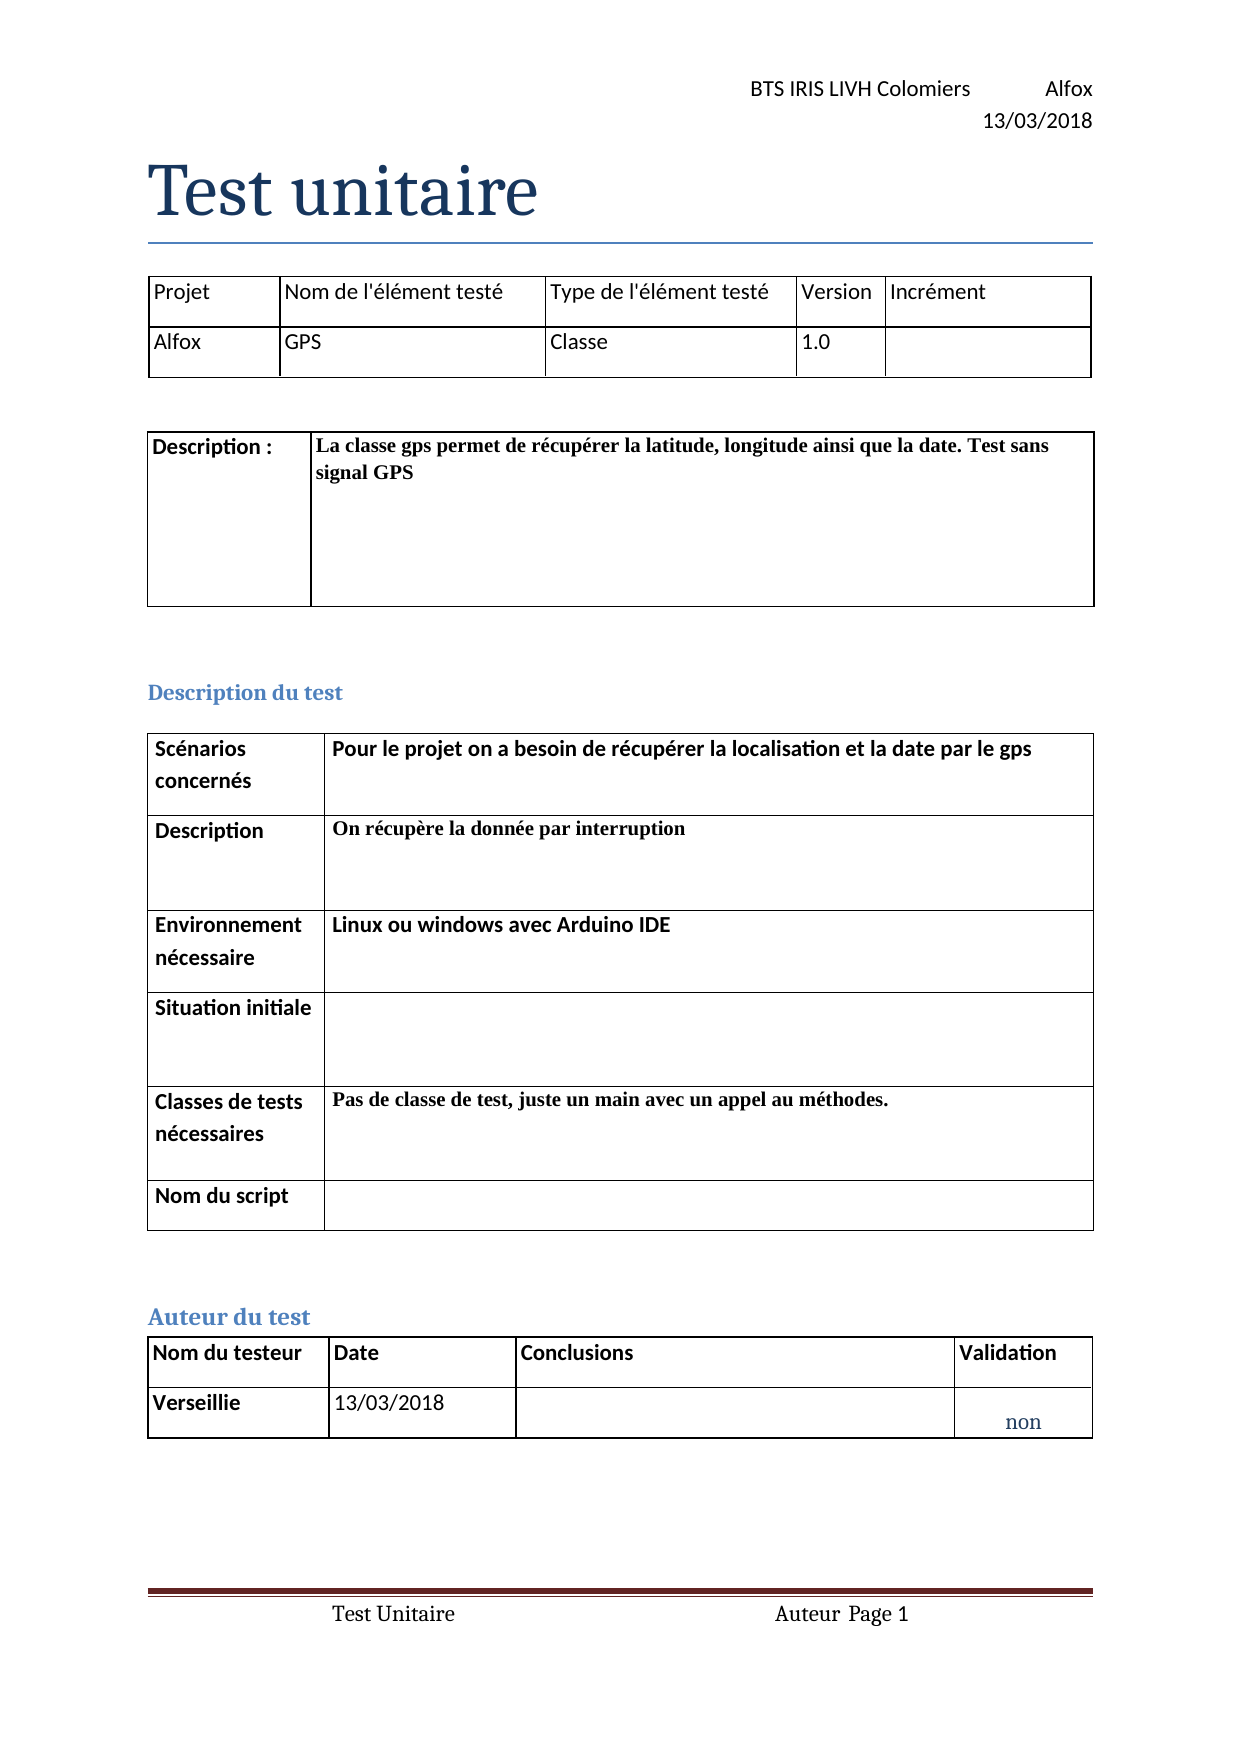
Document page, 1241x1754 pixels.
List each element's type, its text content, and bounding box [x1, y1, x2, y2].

table_cell Classe [546, 328, 796, 376]
table_cell [325, 1181, 1093, 1230]
table_header Date [330, 1338, 515, 1387]
table_header Version [797, 277, 885, 326]
table_header Incrément [886, 277, 1090, 326]
table_cell [517, 1388, 954, 1437]
table_cell Classes de tests nécessaires [148, 1087, 324, 1180]
table_header Nom du testeur [149, 1338, 328, 1387]
table_cell Linux ou windows avec Arduino IDE [325, 911, 1093, 992]
table_cell Description [148, 816, 324, 909]
table_header Pour le projet on a besoin de récupérer la localisation et la date par le gps [325, 734, 1093, 815]
table_cell [325, 993, 1093, 1086]
table_cell Alfox [150, 328, 279, 376]
table_cell non [955, 1387, 1092, 1437]
table_header Nom de l'élément testé [281, 277, 545, 326]
table_cell GPS [281, 328, 545, 376]
subtitle Auteur du test [148, 1303, 1093, 1332]
table_header Description : [148, 433, 310, 606]
table_header Scénarios concernés [148, 734, 324, 815]
table_cell 1.0 [797, 328, 885, 376]
table_cell 13/03/2018 [330, 1388, 515, 1437]
subtitle Test unitaire [148, 148, 1093, 242]
table_header Validation [955, 1338, 1092, 1387]
table_cell Pas de classe de test, juste un main avec un appel au méthodes. [325, 1087, 1093, 1180]
table_cell [886, 328, 1090, 376]
table_cell Verseillie [149, 1388, 328, 1437]
table_header La classe gps permet de récupérer la latitude, longitude ainsi que la date. Test sans signal GPS [312, 433, 1093, 606]
subtitle Description du test [148, 679, 1093, 706]
table_cell On récupère la donnée par interruption [325, 816, 1093, 909]
table_cell Environnement nécessaire [148, 911, 324, 992]
table_cell Nom du script [148, 1181, 324, 1230]
table_header Projet [150, 277, 279, 326]
table_header Type de l'élément testé [546, 277, 796, 326]
table_header Conclusions [517, 1338, 954, 1387]
table_cell Situation initiale [148, 993, 324, 1086]
